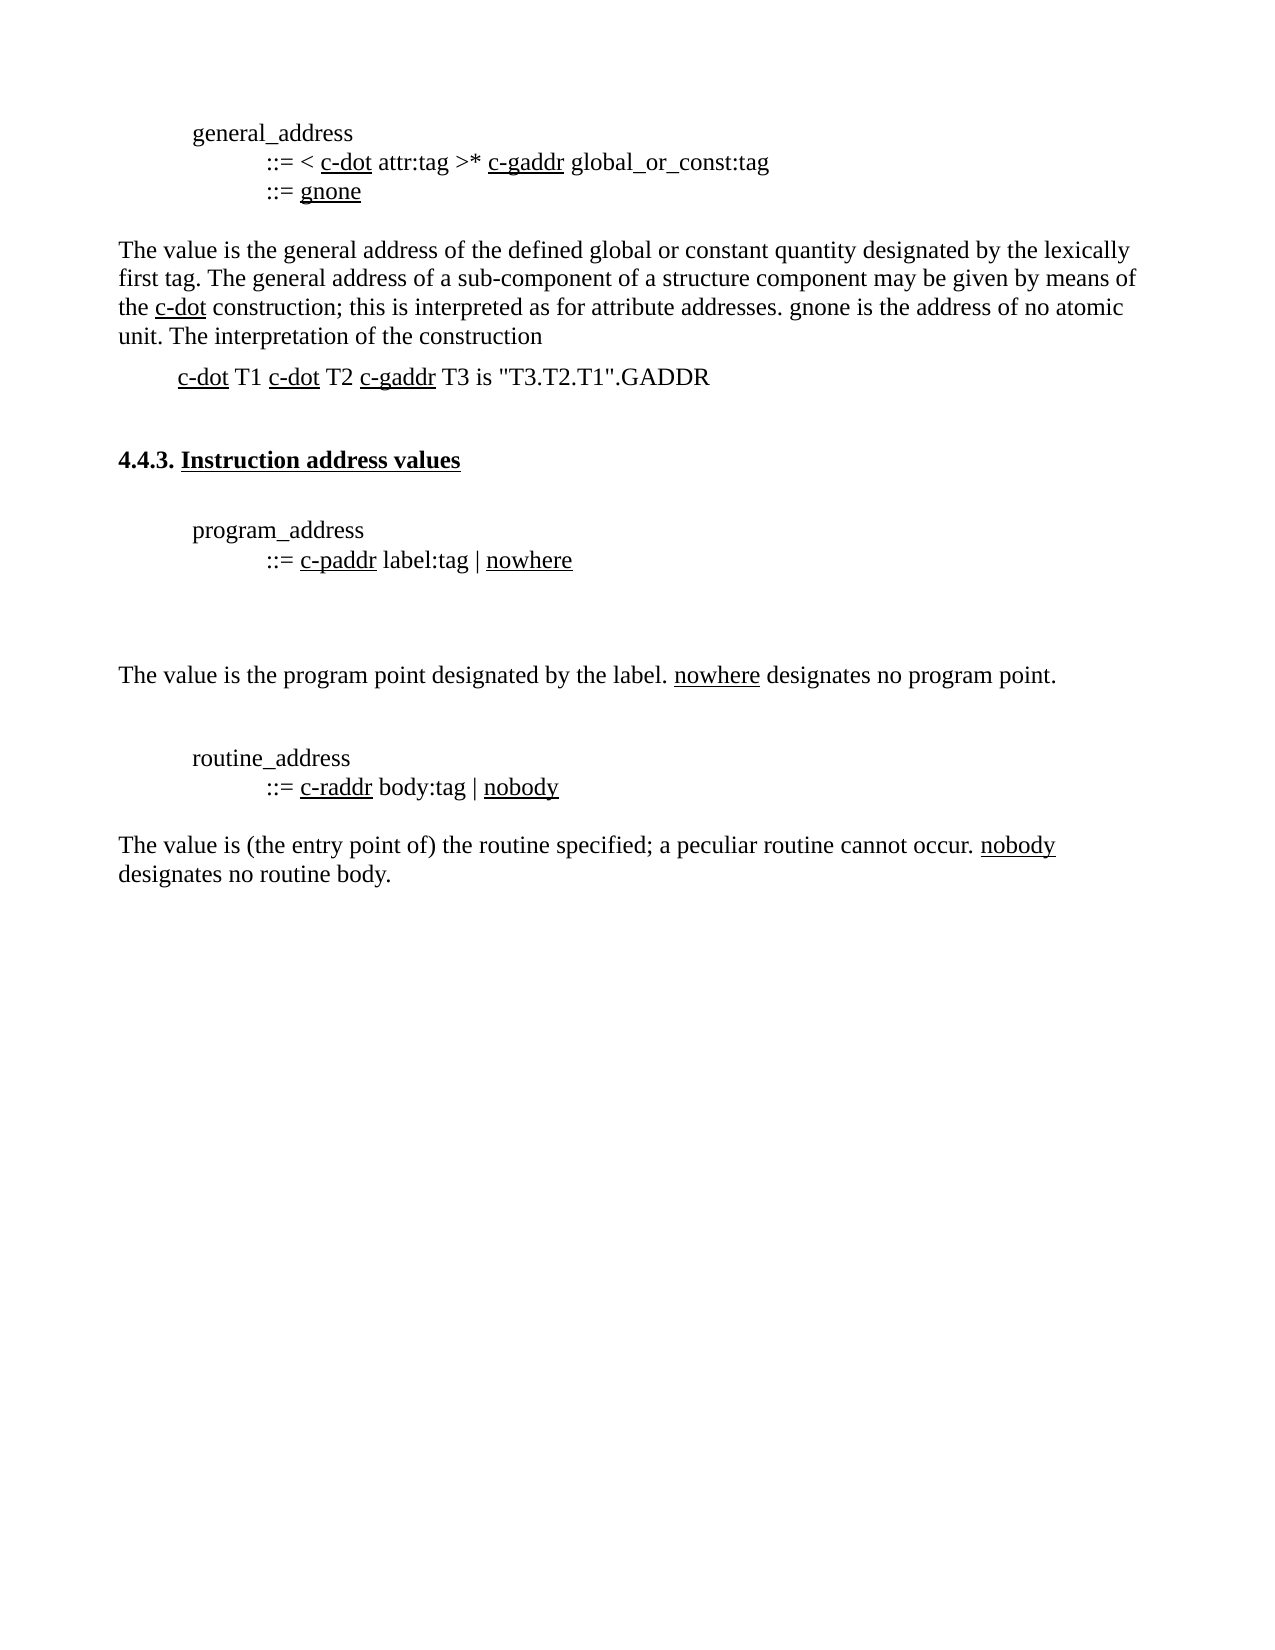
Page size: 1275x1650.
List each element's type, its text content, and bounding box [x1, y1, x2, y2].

text ::= < c-dot attr:tag >* c-gaddr global_or_const:tag [118, 147, 1157, 176]
text program_address [118, 487, 1157, 544]
text c-dot T1 c-dot T2 c-gaddr T3 is "T3.T2.T1".GADDR [177, 362, 1098, 391]
text ::= c-raddr body:tag | nobody [118, 772, 1157, 801]
text ::= c-paddr label:tag | nowhere [118, 545, 1157, 573]
subtitle 4.4.3. Instruction address values [118, 446, 1157, 474]
text general_address [118, 118, 1157, 147]
text ::= gnone [118, 176, 1157, 205]
text The value is (the entry point of) the routine specified; a peculiar routine cannot occur. nobody designates no routine body. [118, 831, 1157, 888]
text The value is the program point designated by the label. nowhere designates no program point. [118, 661, 1157, 689]
text routine_address [118, 743, 1157, 772]
text The value is the general address of the defined global or constant quantity designated by the lexically first tag. The general address of a sub-component of a structure component may be given by means of the c-dot construction; this is interpreted as for attribute addresses. gnone is the address of no atomic unit. The interpretation of the construction [118, 235, 1157, 350]
